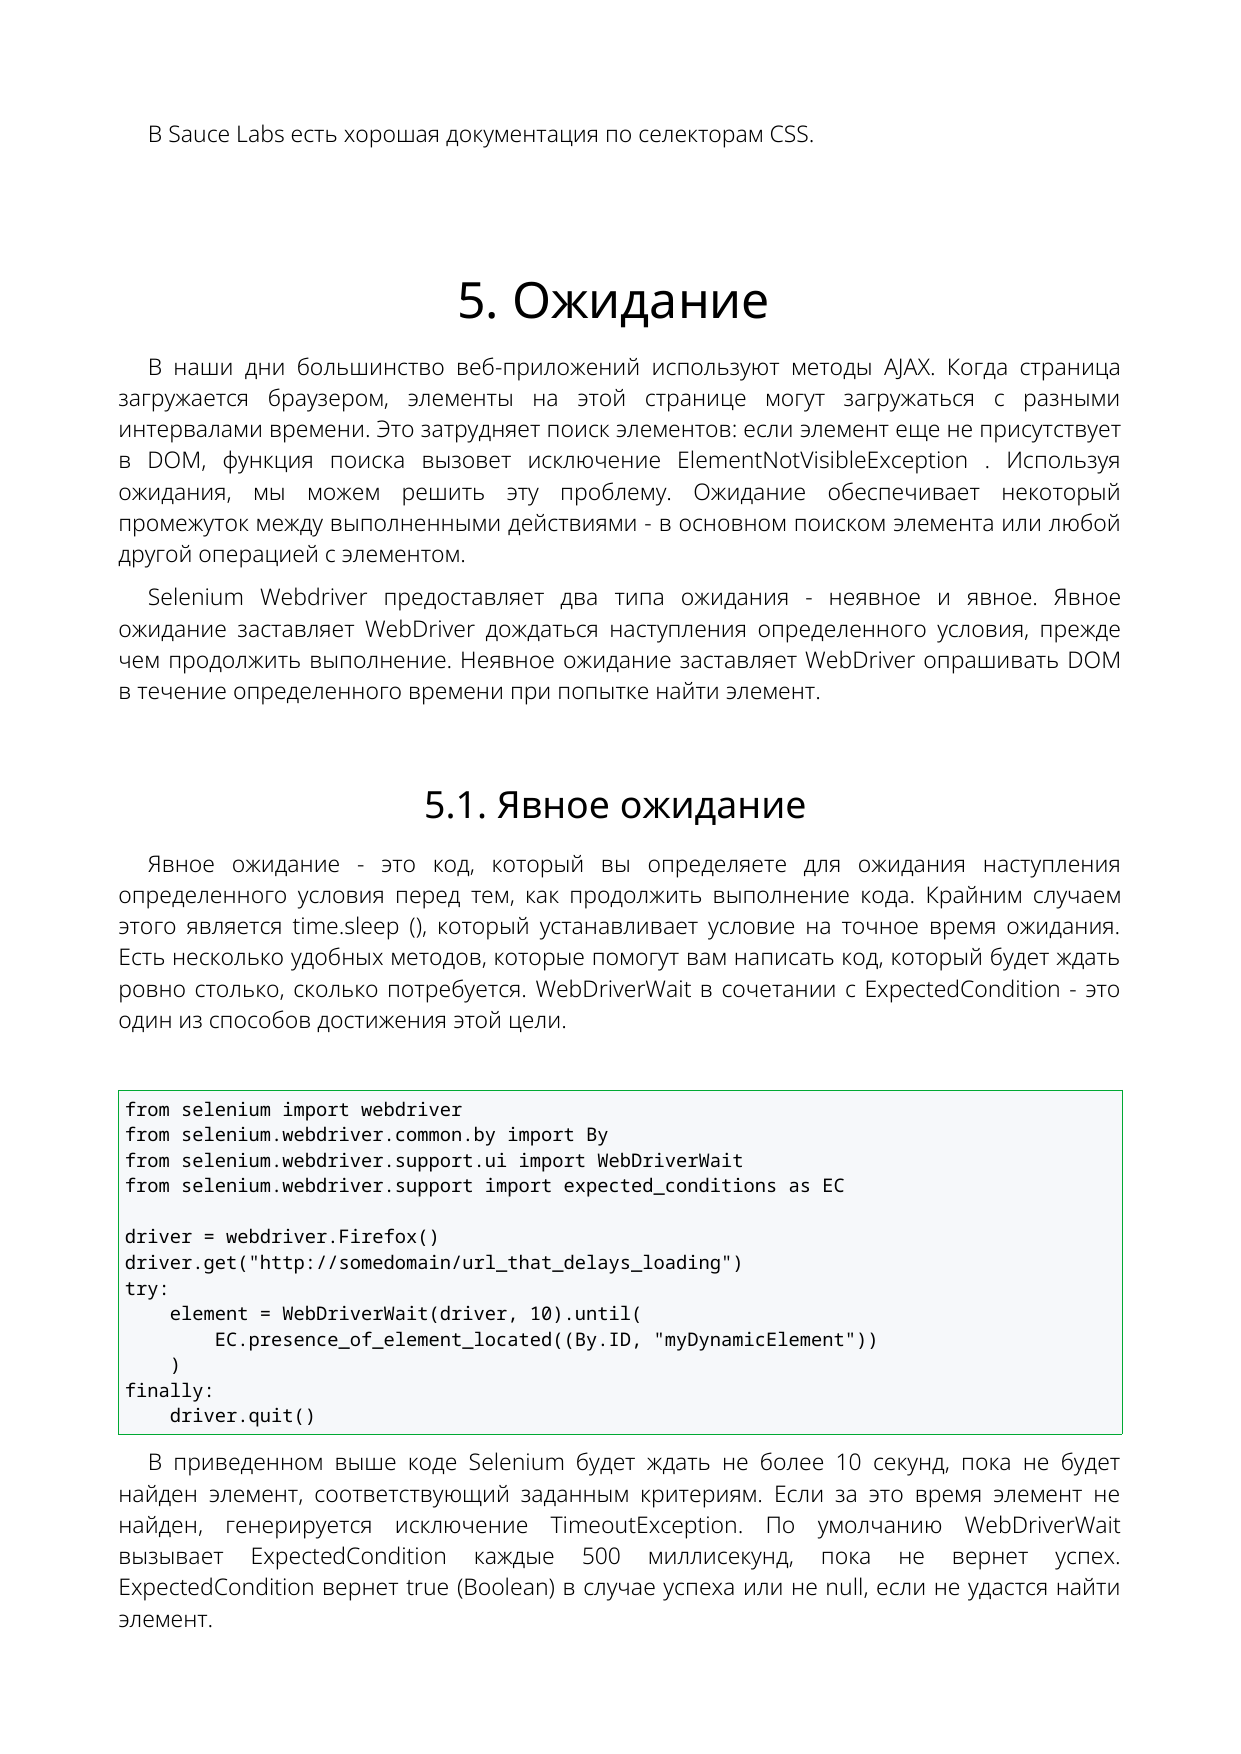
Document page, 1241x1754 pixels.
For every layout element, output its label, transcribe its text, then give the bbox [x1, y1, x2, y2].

subtitle 5.1. Явное ожидание [118, 779, 1122, 830]
subtitle 5. Ожидание [118, 265, 1122, 333]
text driver.quit() [119, 1396, 1122, 1434]
text finally: [119, 1371, 1122, 1396]
text ) [119, 1345, 1122, 1371]
text from selenium.webdriver.support import expected_conditions as EC [119, 1166, 1122, 1192]
text driver = webdriver.Firefox() [119, 1217, 1122, 1243]
text В приведенном выше коде Selenium будет ждать не более 10 секунд, пока не будет найден элемент, соответствующий заданным критериям. Если за это время элемент не найден, генерируется исключение TimeoutException. По умолчанию WebDriverWait вызывает ExpectedCondition каждые 500 миллисекунд, пока не вернет успех. ExpectedCondition вернет true (Boolean) в случае успеха или не null, если не удастся найти элемент. [118, 1446, 1122, 1634]
text try: [119, 1268, 1122, 1294]
text from selenium.webdriver.support.ui import WebDriverWait [119, 1141, 1122, 1166]
text element = WebDriverWait(driver, 10).until( [119, 1294, 1122, 1319]
text from selenium.webdriver.common.by import By [119, 1115, 1122, 1141]
text В наши дни большинство веб-приложений используют методы AJAX. Когда страница загружается браузером, элементы на этой странице могут загружаться с разными интервалами времени. Это затрудняет поиск элементов: если элемент еще не присутствует в DOM, функция поиска вызовет исключение ElementNotVisibleException . Используя ожидания, мы можем решить эту проблему. Ожидание обеспечивает некоторый промежуток между выполненными действиями - в основном поиском элемента или любой другой операцией с элементом. [118, 351, 1122, 569]
text В Sauce Labs есть хорошая документация по селекторам CSS. [118, 118, 1122, 149]
text EC.presence_of_element_located((By.ID, "myDynamicElement")) [119, 1319, 1122, 1345]
text from selenium import webdriver [119, 1091, 1122, 1115]
text Явное ожидание - это код, который вы определяете для ожидания наступления определенного условия перед тем, как продолжить выполнение кода. Крайним случаем этого является time.sleep (), который устанавливает условие на точное время ожидания. Есть несколько удобных методов, которые помогут вам написать код, который будет ждать ровно столько, сколько потребуется. WebDriverWait в сочетании с ExpectedCondition - это один из способов достижения этой цели. [118, 847, 1122, 1035]
text Selenium Webdriver предоставляет два типа ожидания - неявное и явное. Явное ожидание заставляет WebDriver дождаться наступления определенного условия, прежде чем продолжить выполнение. Неявное ожидание заставляет WebDriver опрашивать DOM в течение определенного времени при попытке найти элемент. [118, 581, 1122, 706]
text driver.get("http://somedomain/url_that_delays_loading") [119, 1243, 1122, 1268]
